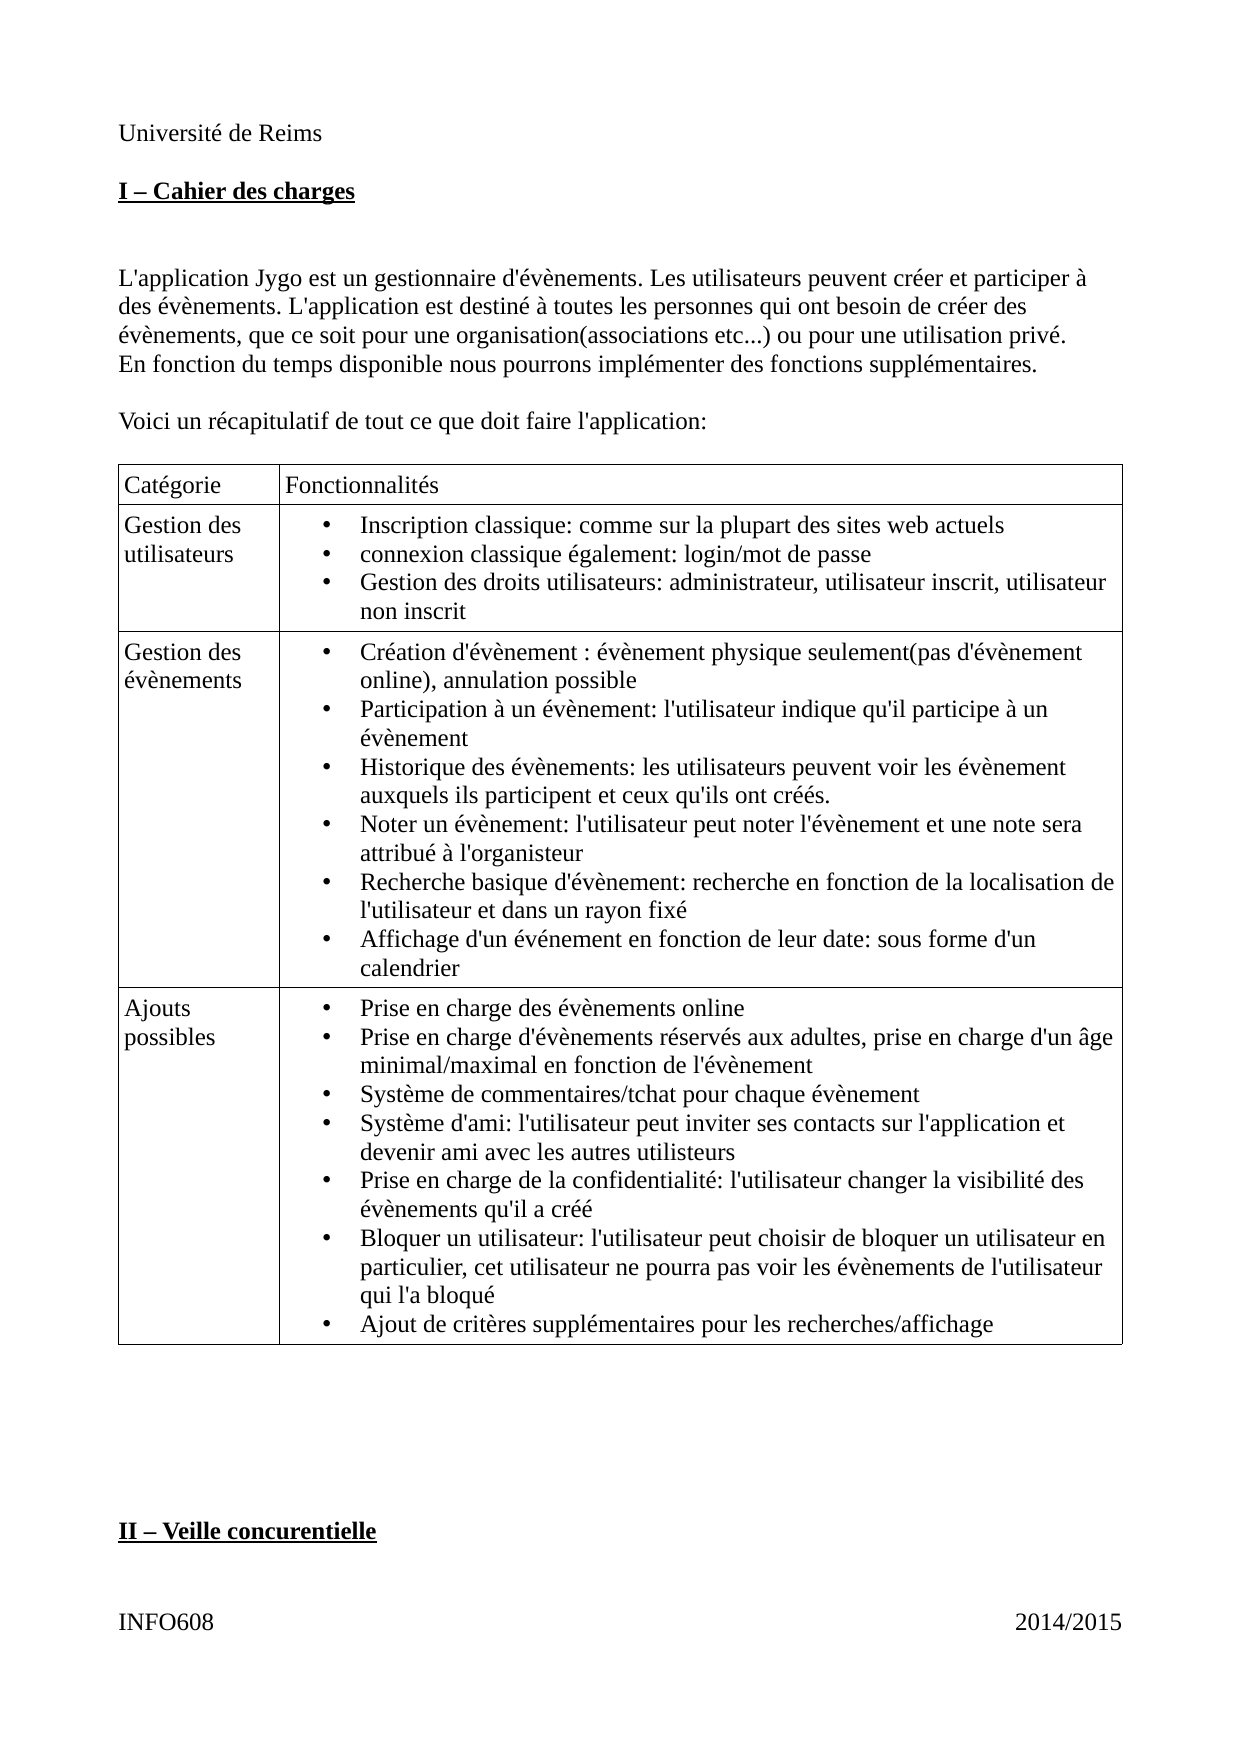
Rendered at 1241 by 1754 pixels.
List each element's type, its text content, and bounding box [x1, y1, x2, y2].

table_cell Gestion des utilisateurs [119, 505, 279, 631]
text II – Veille concurentielle [118, 1516, 1122, 1545]
table_cell Prise en charge des évènements online Prise en charge d'évènements réservés aux adultes, prise en charge d'un âge minimal/maximal en fonction de l'évènement Système de commentaires/tchat pour chaque évènement Système d'ami: l'utilisateur peut inviter ses contacts sur l'application et devenir ami avec les autres utilisteurs Prise en charge de la confidentialité: l'utilisateur changer la visibilité des évènements qu'il a créé Bloquer un utilisateur: l'utilisateur peut choisir de bloquer un utilisateur en particulier, cet utilisateur ne pourra pas voir les évènements de l'utilisateur qui l'a bloqué Ajout de critères supplémentaires pour les recherches/affichage [280, 988, 1122, 1344]
table_cell Ajouts possibles [119, 988, 279, 1344]
table_cell Création d'évènement : évènement physique seulement(pas d'évènement online), annulation possible Participation à un évènement: l'utilisateur indique qu'il participe à un évènement Historique des évènements: les utilisateurs peuvent voir les évènement auxquels ils participent et ceux qu'ils ont créés. Noter un évènement: l'utilisateur peut noter l'évènement et une note sera attribué à l'organisteur Recherche basique d'évènement: recherche en fonction de la localisation de l'utilisateur et dans un rayon fixé Affichage d'un événement en fonction de leur date: sous forme d'un calendrier [280, 632, 1122, 987]
table_header Fonctionnalités [280, 465, 1122, 504]
text Voici un récapitulatif de tout ce que doit faire l'application: [118, 406, 1122, 435]
text I – Cahier des charges [118, 176, 1122, 205]
table_cell Gestion des évènements [119, 632, 279, 987]
table_header Catégorie [119, 465, 279, 504]
text En fonction du temps disponible nous pourrons implémenter des fonctions supplémentaires. [118, 349, 1122, 378]
table_cell Inscription classique: comme sur la plupart des sites web actuels connexion classique également: login/mot de passe Gestion des droits utilisateurs: administrateur, utilisateur inscrit, utilisateur non inscrit [280, 505, 1122, 631]
text L'application Jygo est un gestionnaire d'évènements. Les utilisateurs peuvent créer et participer à des évènements. L'application est destiné à toutes les personnes qui ont besoin de créer des évènements, que ce soit pour une organisation(associations etc...) ou pour une utilisation privé. [118, 263, 1122, 349]
